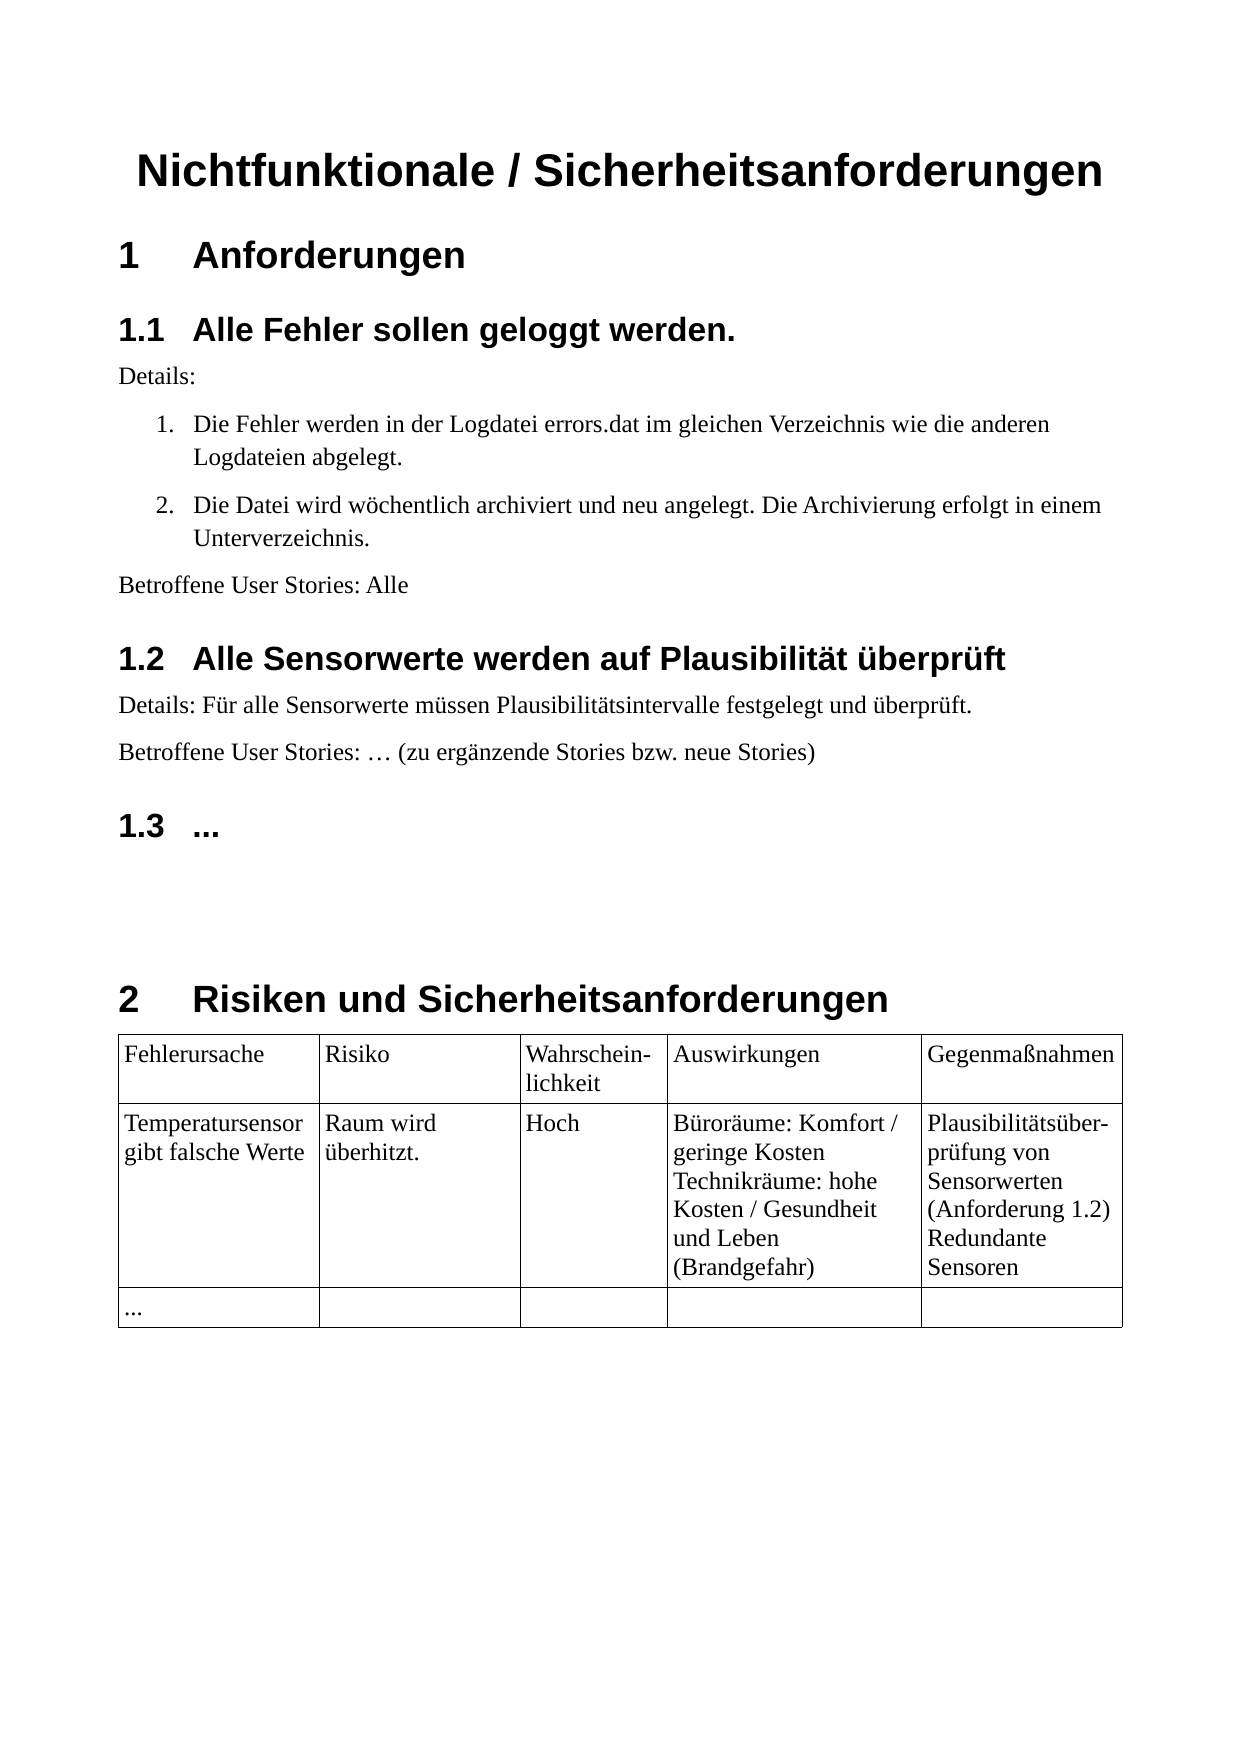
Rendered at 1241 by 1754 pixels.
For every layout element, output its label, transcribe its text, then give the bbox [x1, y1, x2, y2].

text Betroffene User Stories: Alle [118, 570, 1122, 599]
text Betroffene User Stories: … (zu ergänzende Stories bzw. neue Stories) [118, 737, 1122, 766]
title Nichtfunktionale / Sicherheitsanforderungen [118, 143, 1122, 196]
table_header Wahrschein-lichkeit [521, 1035, 667, 1102]
subtitle ... [118, 806, 1122, 844]
table_cell Raum wird überhitzt. [320, 1104, 520, 1287]
text Details: Für alle Sensorwerte müssen Plausibilitätsintervalle festgelegt und überprüft. [118, 690, 1122, 719]
list Die Datei wird wöchentlich archiviert und neu angelegt. Die Archivierung erfolgt in einem Unterverzeichnis. [156, 490, 1122, 551]
subtitle Anforderungen [118, 233, 1122, 277]
list Die Fehler werden in der Logdatei errors.dat im gleichen Verzeichnis wie die anderen Logdateien abgelegt. [156, 409, 1122, 471]
subtitle Alle Fehler sollen geloggt werden. [118, 310, 1122, 349]
table_cell Temperatursensor gibt falsche Werte [119, 1104, 319, 1287]
text Details: [118, 361, 1122, 390]
table_cell Hoch [521, 1104, 667, 1287]
table_header Fehlerursache [119, 1035, 319, 1102]
table_cell [521, 1288, 667, 1327]
table_header Gegenmaßnahmen [922, 1035, 1122, 1102]
subtitle Alle Sensorwerte werden auf Plausibilität überprüft [118, 639, 1122, 677]
table_cell [922, 1288, 1122, 1327]
table_header Auswirkungen [668, 1035, 921, 1102]
table_cell Plausibilitätsüber-prüfung von Sensorwerten (Anforderung 1.2) Redundante Sensoren [922, 1104, 1122, 1287]
table_cell [320, 1288, 520, 1327]
table_header Risiko [320, 1035, 520, 1102]
table_cell [668, 1288, 921, 1327]
table_cell ... [119, 1288, 319, 1327]
table_cell Büroräume: Komfort / geringe Kosten Technikräume: hohe Kosten / Gesundheit und Leben (Brandgefahr) [668, 1104, 921, 1287]
subtitle Risiken und Sicherheitsanforderungen [118, 977, 1122, 1021]
